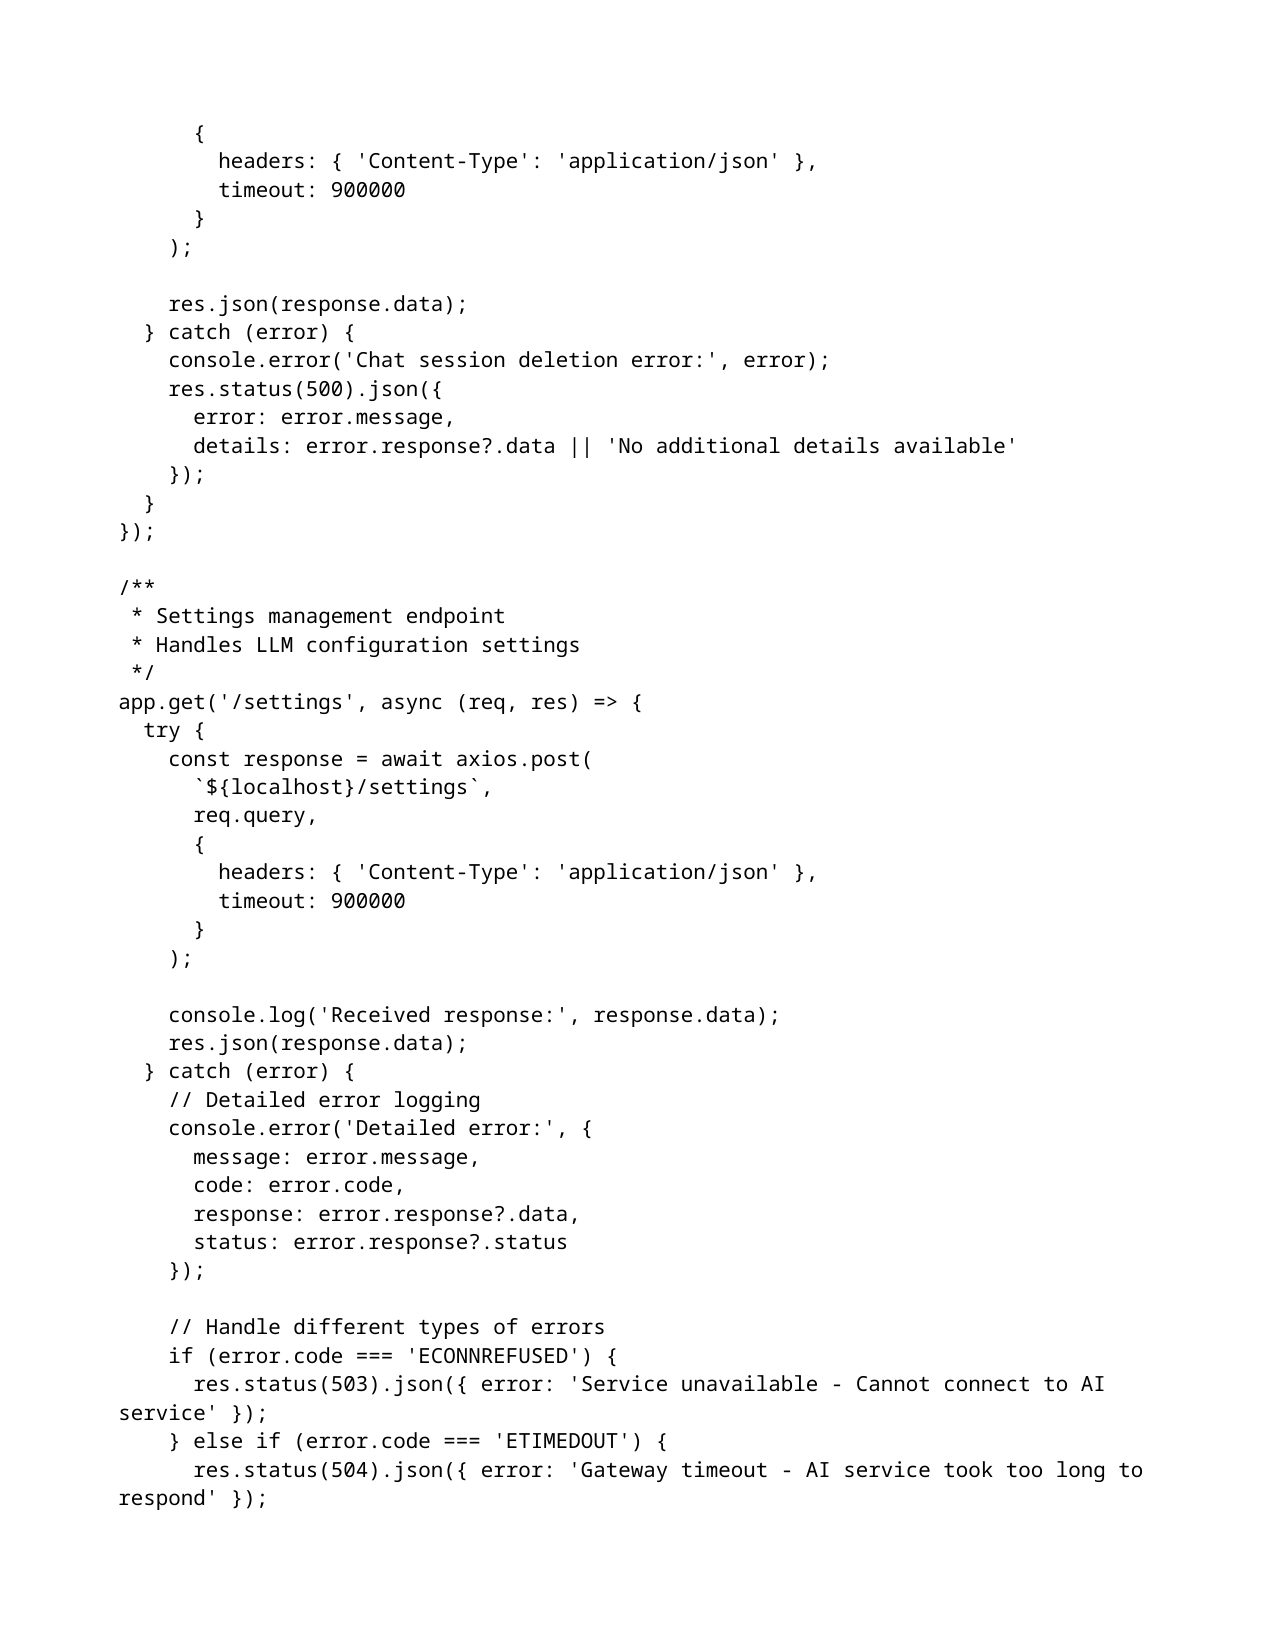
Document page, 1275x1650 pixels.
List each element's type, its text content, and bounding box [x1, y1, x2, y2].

text res.status(504).json({ error: 'Gateway timeout - AI service took too long to respond' }); [118, 1455, 1157, 1512]
text timeout: 900000 [118, 175, 1157, 203]
text details: error.response?.data || 'No additional details available' [118, 431, 1157, 459]
text response: error.response?.data, [118, 1199, 1157, 1227]
text try { [118, 715, 1157, 744]
text ); [118, 232, 1157, 260]
text req.query, [118, 801, 1157, 829]
text code: error.code, [118, 1170, 1157, 1199]
text }); [118, 516, 1157, 545]
text * Handles LLM configuration settings [118, 630, 1157, 658]
text // Handle different types of errors [118, 1312, 1157, 1341]
text { [118, 118, 1157, 147]
text console.log('Received response:', response.data); [118, 1000, 1157, 1028]
text timeout: 900000 [118, 886, 1157, 914]
text console.error('Chat session deletion error:', error); [118, 346, 1157, 374]
text { [118, 829, 1157, 857]
text } else if (error.code === 'ETIMEDOUT') { [118, 1426, 1157, 1455]
text }); [118, 459, 1157, 488]
text }); [118, 1256, 1157, 1284]
text res.status(503).json({ error: 'Service unavailable - Cannot connect to AI service' }); [118, 1369, 1157, 1426]
text if (error.code === 'ECONNREFUSED') { [118, 1341, 1157, 1369]
text message: error.message, [118, 1142, 1157, 1170]
text error: error.message, [118, 402, 1157, 431]
text res.json(response.data); [118, 1028, 1157, 1057]
text */ [118, 658, 1157, 687]
text res.json(response.data); [118, 289, 1157, 317]
text const response = await axios.post( [118, 744, 1157, 772]
text status: error.response?.status [118, 1227, 1157, 1256]
text } catch (error) { [118, 317, 1157, 346]
text } [118, 914, 1157, 943]
text } catch (error) { [118, 1057, 1157, 1085]
text res.status(500).json({ [118, 374, 1157, 402]
text app.get('/settings', async (req, res) => { [118, 687, 1157, 715]
text console.error('Detailed error:', { [118, 1113, 1157, 1142]
text } [118, 203, 1157, 232]
text // Detailed error logging [118, 1085, 1157, 1113]
text * Settings management endpoint [118, 602, 1157, 630]
text ); [118, 943, 1157, 971]
text headers: { 'Content-Type': 'application/json' }, [118, 857, 1157, 886]
text `${localhost}/settings`, [118, 772, 1157, 801]
text } [118, 488, 1157, 516]
text headers: { 'Content-Type': 'application/json' }, [118, 147, 1157, 175]
text /** [118, 573, 1157, 602]
